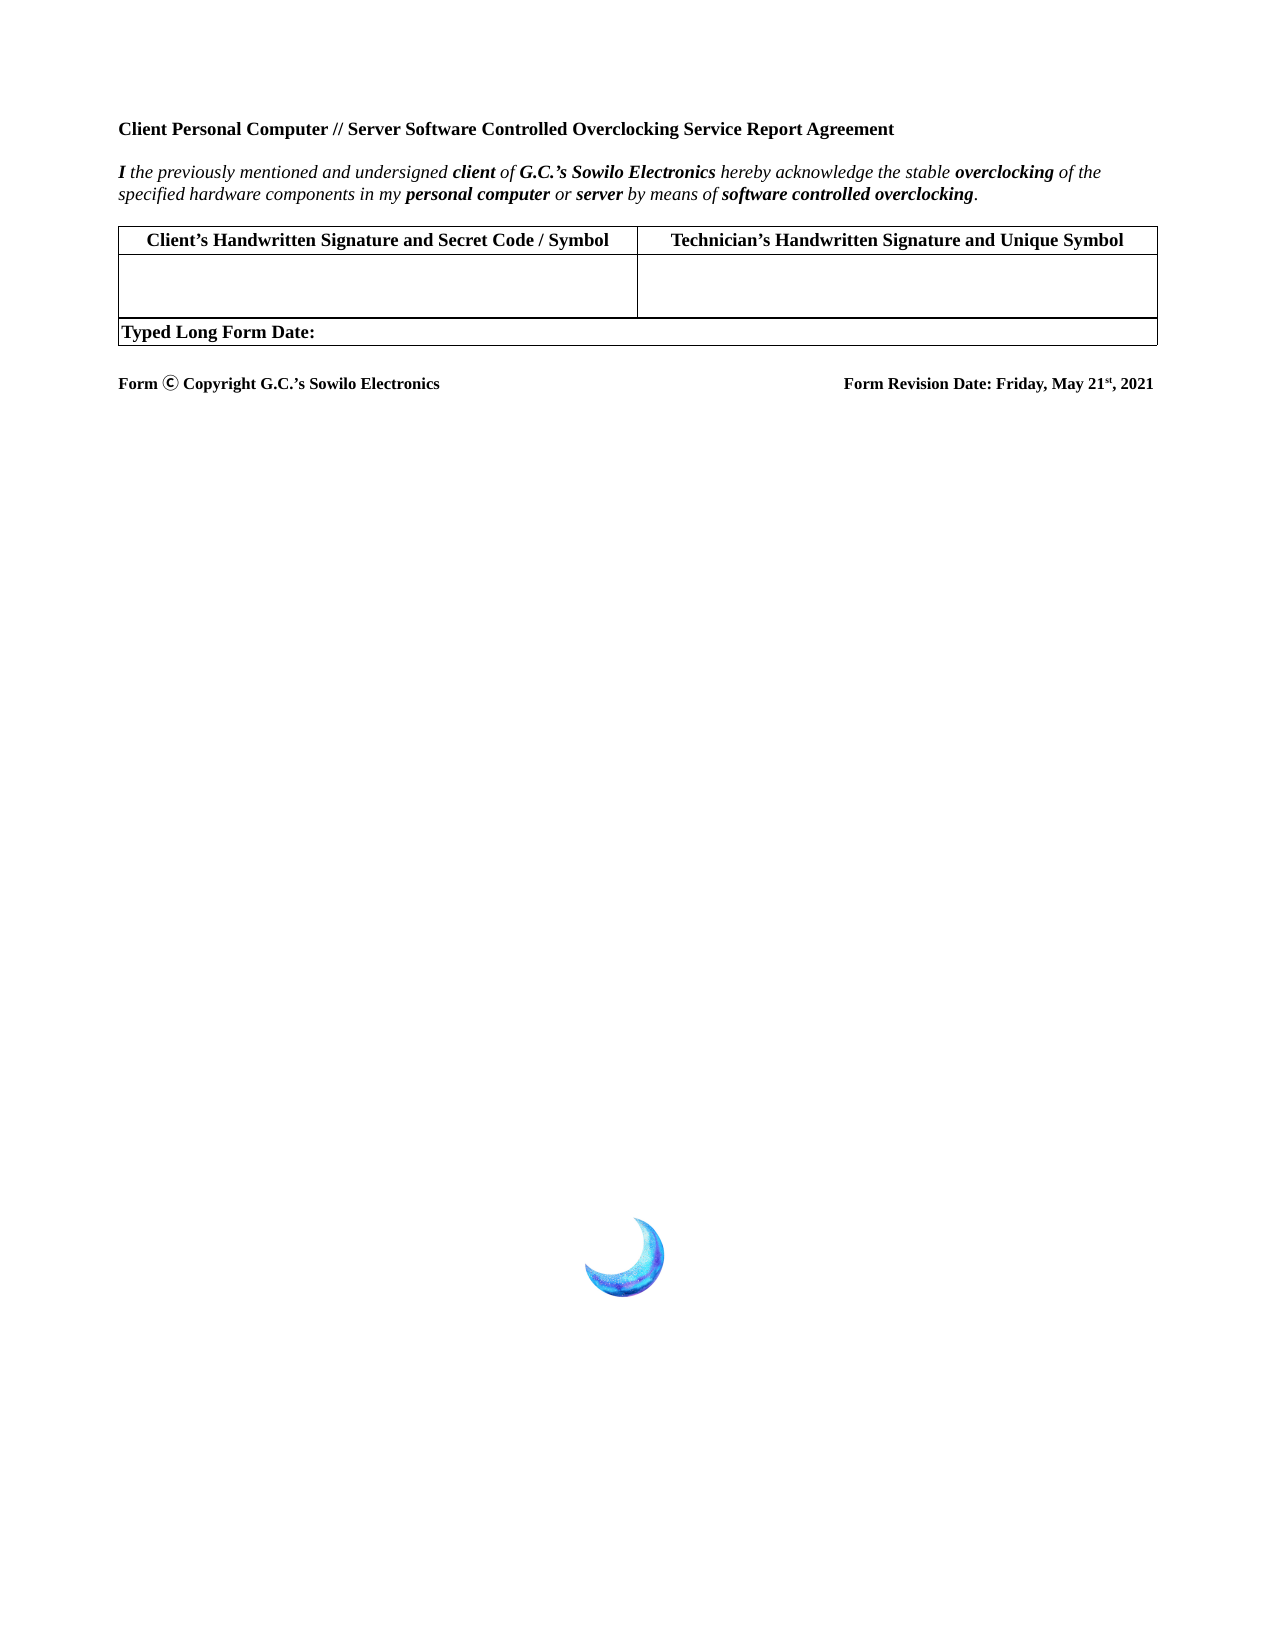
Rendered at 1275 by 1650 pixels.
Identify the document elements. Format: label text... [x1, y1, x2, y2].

table_header Technician’s Handwritten Signature and Unique Symbol [638, 227, 1157, 254]
text Form Ⓒ Copyright G.C.’s Sowilo Electronics Form Revision Date: Friday, May 21st, 2021 [118, 374, 1157, 393]
table_cell [119, 255, 637, 317]
text Client Personal Computer // Server Software Controlled Overclocking Service Report Agreement [118, 118, 1157, 140]
table_header Typed Long Form Date: [119, 319, 1157, 345]
table_cell [638, 255, 1157, 317]
picture [575, 1207, 675, 1308]
text I the previously mentioned and undersigned client of G.C.’s Sowilo Electronics hereby acknowledge the stable overclocking of the specified hardware components in my personal computer or server by means of software controlled overclocking. [118, 161, 1157, 204]
table_header Client’s Handwritten Signature and Secret Code / Symbol [119, 227, 637, 254]
